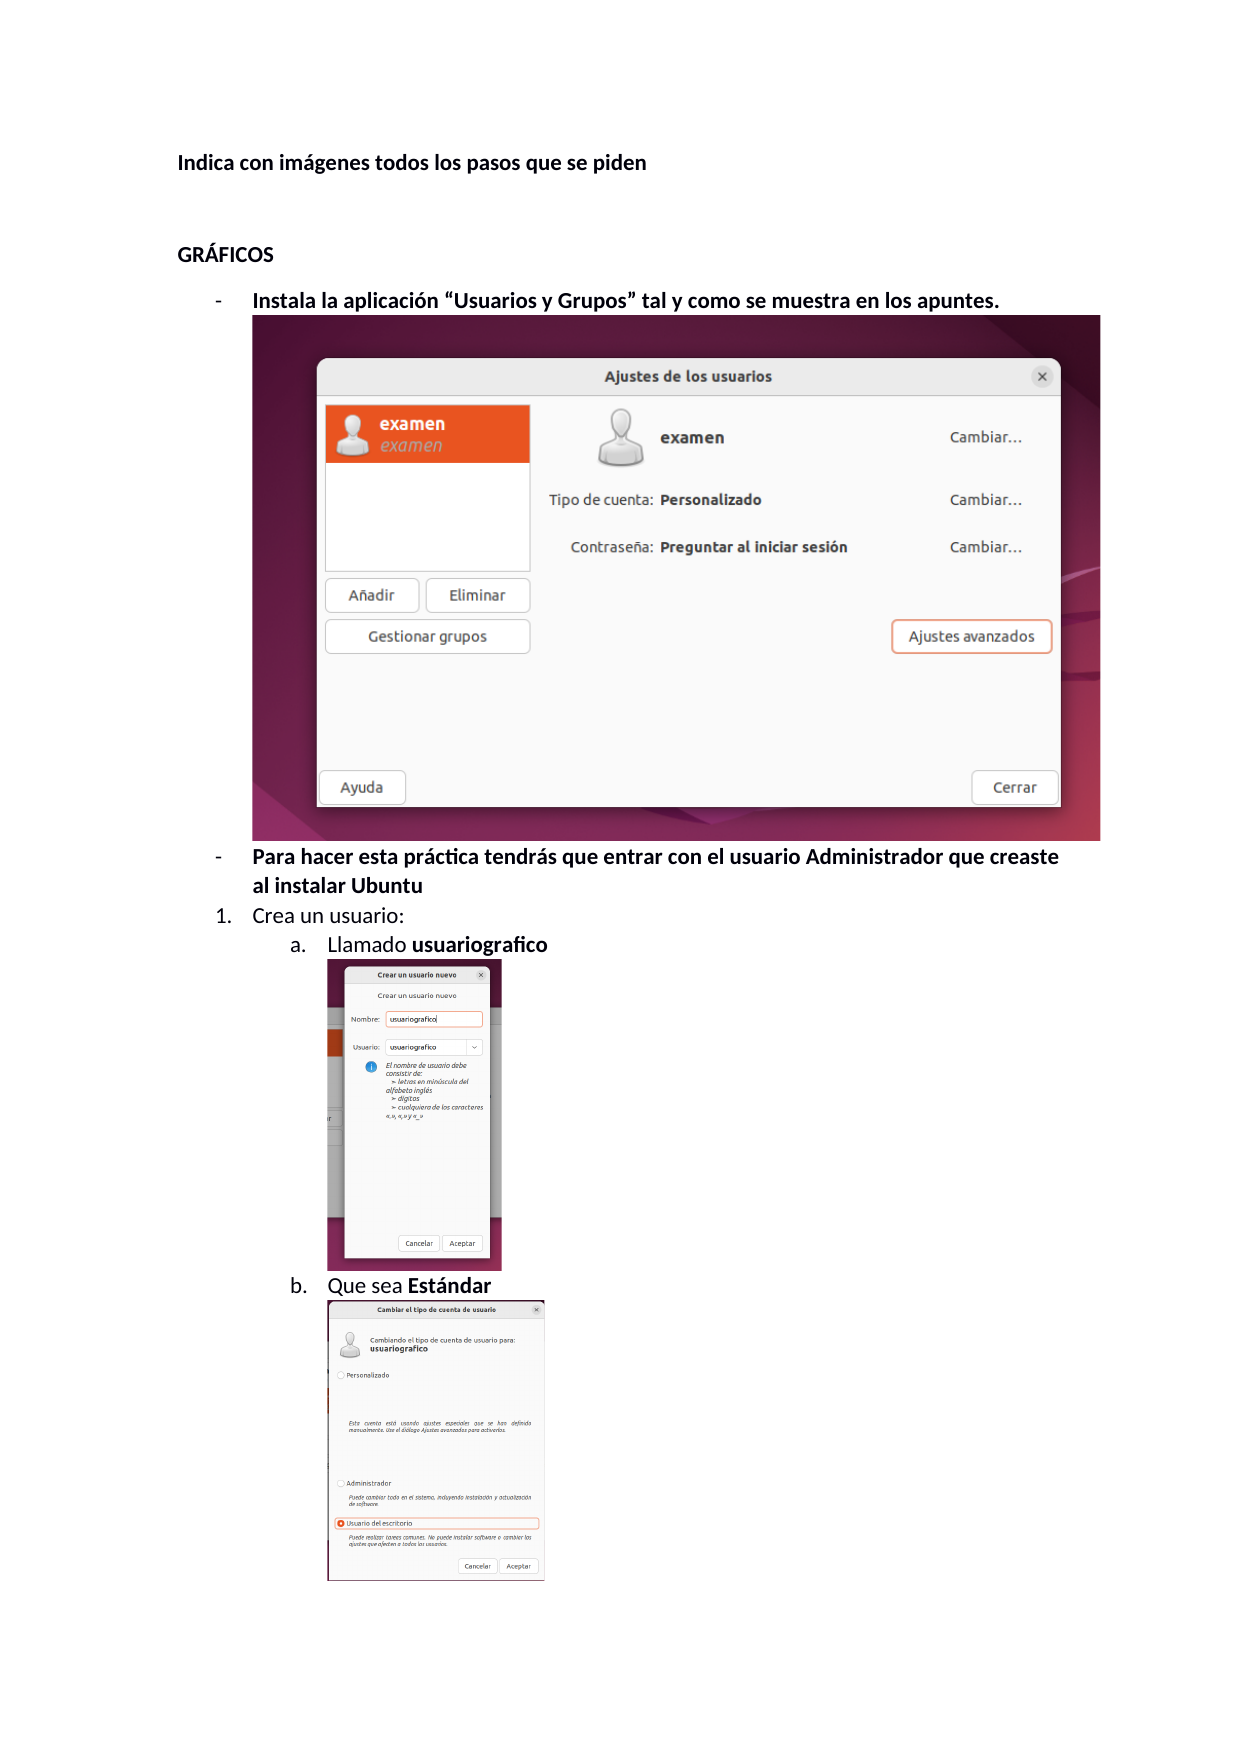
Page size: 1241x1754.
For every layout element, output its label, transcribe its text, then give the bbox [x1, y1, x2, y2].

picture [252, 315, 1101, 841]
picture [327, 1300, 545, 1581]
text Indica con imágenes todos los pasos que se piden [177, 148, 1063, 176]
text GRÁFICOS [177, 240, 1063, 268]
list Llamado usuariografico [290, 930, 1063, 958]
list Que sea Estándar [290, 1271, 1063, 1299]
list Crea un usuario: [215, 901, 1063, 929]
list Instala la aplicación “Usuarios y Grupos” tal y como se muestra en los apuntes. [215, 286, 1063, 314]
picture [327, 959, 502, 1271]
list Para hacer esta práctica tendrás que entrar con el usuario Administrador que creaste al instalar Ubuntu [215, 842, 1063, 900]
